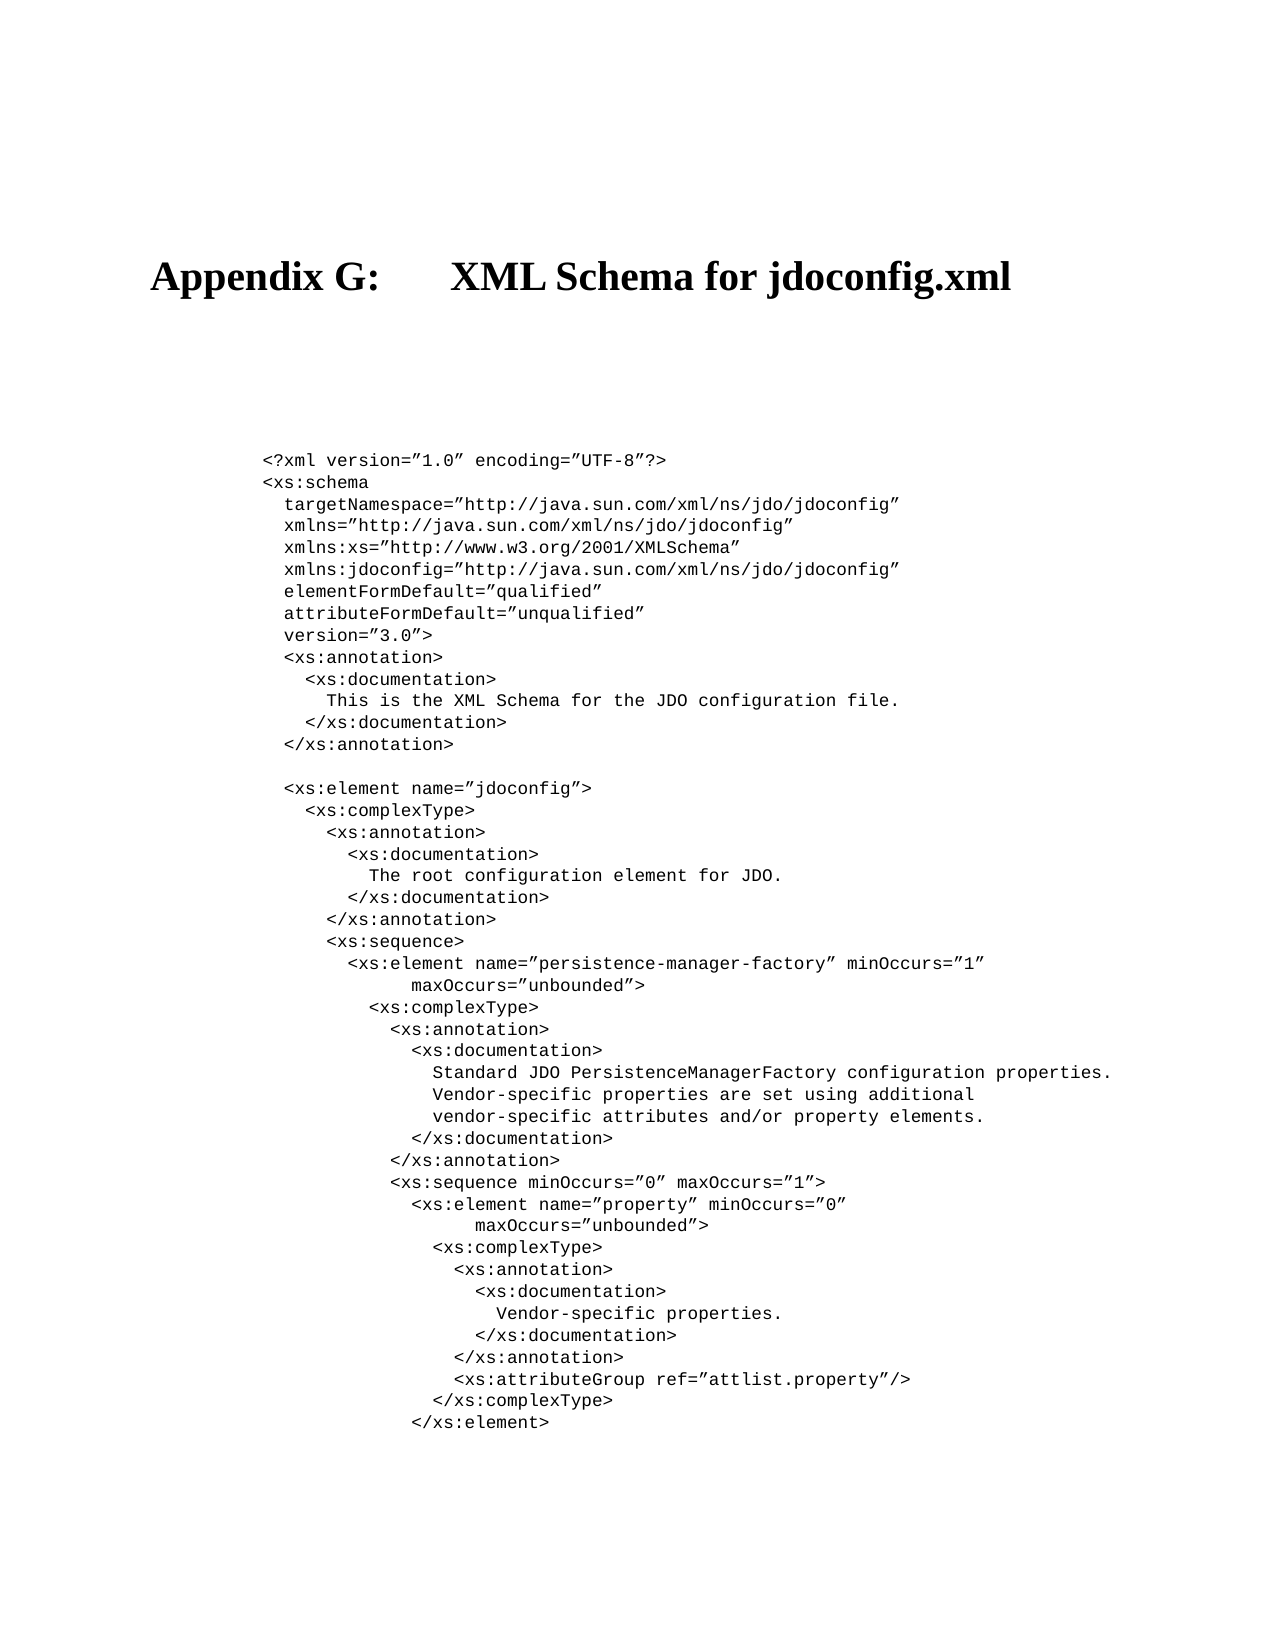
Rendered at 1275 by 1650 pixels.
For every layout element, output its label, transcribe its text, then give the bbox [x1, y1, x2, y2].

text vendor-specific attributes and/or property elements. [262, 1106, 1125, 1128]
text <xs:complexType> [262, 1237, 1125, 1259]
text xmlns=”http://java.sun.com/xml/ns/jdo/jdoconfig” [262, 515, 1125, 537]
text This is the XML Schema for the JDO configuration file. [262, 690, 1125, 712]
text <xs:element name=”jdoconfig”> [262, 778, 1125, 799]
text </xs:annotation> [262, 734, 1125, 756]
text </xs:annotation> [262, 1346, 1125, 1368]
text </xs:documentation> [262, 1324, 1125, 1346]
text </xs:annotation> [262, 909, 1125, 931]
text Vendor-specific properties. [262, 1303, 1125, 1324]
text xmlns:jdoconfig=”http://java.sun.com/xml/ns/jdo/jdoconfig” [262, 559, 1125, 581]
text Vendor-specific properties are set using additional [262, 1084, 1125, 1106]
text </xs:annotation> [262, 1149, 1125, 1171]
text The root configuration element for JDO. [262, 865, 1125, 887]
text elementFormDefault=”qualified” [262, 581, 1125, 603]
text </xs:element> [262, 1412, 1125, 1434]
text <xs:sequence> [262, 931, 1125, 953]
text xmlns:xs=”http://www.w3.org/2001/XMLSchema” [262, 537, 1125, 559]
text </xs:complexType> [262, 1390, 1125, 1412]
text version=”3.0”> [262, 624, 1125, 646]
subtitle XML Schema for jdoconfig.xml [150, 252, 1125, 299]
text <xs:complexType> [262, 996, 1125, 1018]
text <xs:annotation> [262, 1018, 1125, 1040]
text Standard JDO PersistenceManagerFactory configuration properties. [262, 1062, 1125, 1084]
text <xs:sequence minOccurs=”0” maxOccurs=”1”> [262, 1171, 1125, 1193]
text <xs:annotation> [262, 646, 1125, 668]
text <?xml version=”1.0” encoding=”UTF-8”?> [262, 449, 1125, 471]
text <xs:documentation> [262, 1281, 1125, 1303]
text <xs:attributeGroup ref=”attlist.property”/> [262, 1368, 1125, 1390]
text <xs:element name=”property” minOccurs=”0” [262, 1193, 1125, 1215]
text attributeFormDefault=”unqualified” [262, 603, 1125, 624]
text maxOccurs=”unbounded”> [262, 1215, 1125, 1237]
text <xs:element name=”persistence-manager-factory” minOccurs=”1” [262, 953, 1125, 974]
text </xs:documentation> [262, 887, 1125, 909]
text <xs:schema [262, 471, 1125, 493]
text <xs:documentation> [262, 843, 1125, 865]
text <xs:documentation> [262, 1040, 1125, 1062]
text <xs:annotation> [262, 1259, 1125, 1281]
text </xs:documentation> [262, 712, 1125, 734]
text <xs:complexType> [262, 799, 1125, 821]
text </xs:documentation> [262, 1128, 1125, 1149]
text targetNamespace=”http://java.sun.com/xml/ns/jdo/jdoconfig” [262, 493, 1125, 515]
text maxOccurs=”unbounded”> [262, 974, 1125, 996]
text <xs:annotation> [262, 821, 1125, 843]
text <xs:documentation> [262, 668, 1125, 690]
